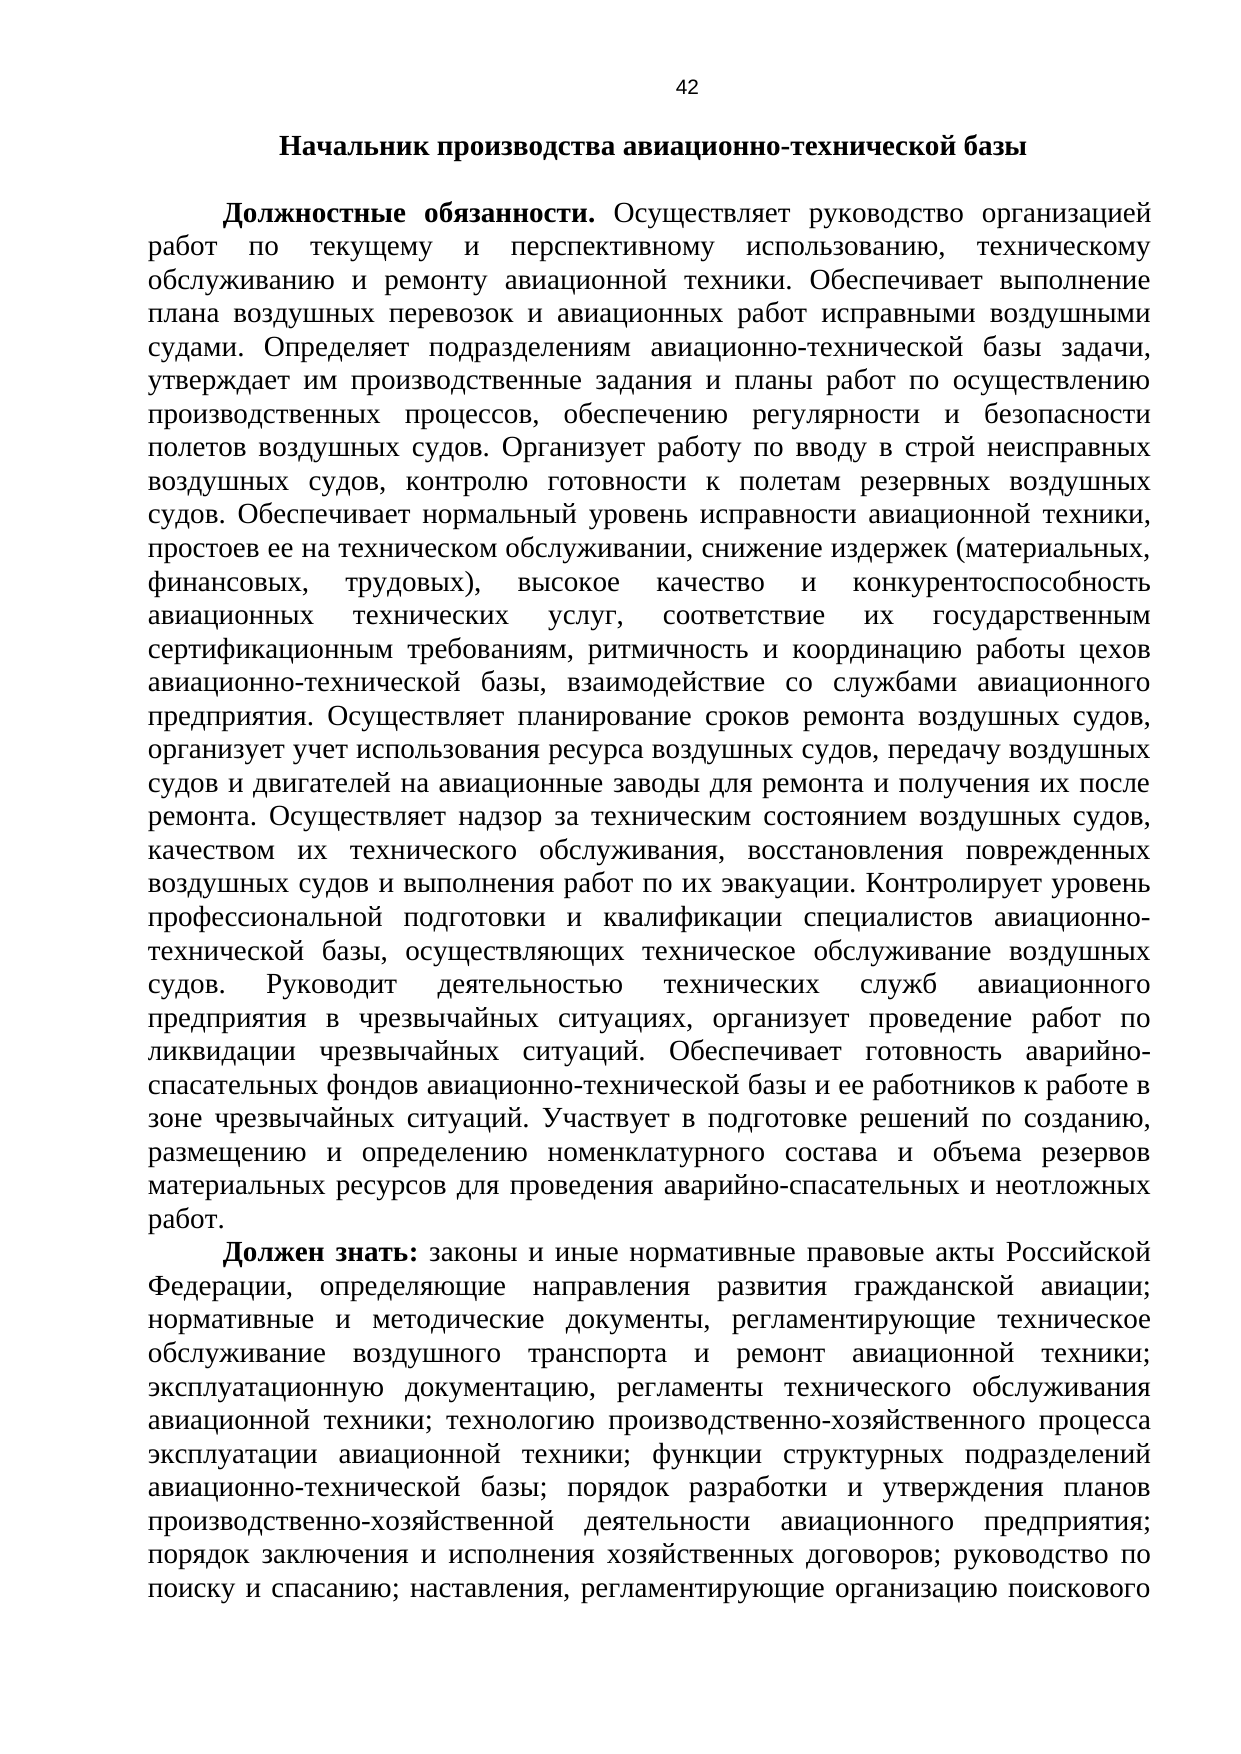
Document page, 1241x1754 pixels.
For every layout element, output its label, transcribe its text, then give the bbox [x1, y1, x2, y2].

subtitle Начальник производства авиационно-технической базы [148, 128, 1152, 161]
text Должен знать: законы и иные нормативные правовые акты Российской Федерации, определяющие направления развития гражданской авиации; нормативные и методические документы, регламентирующие техническое обслуживание воздушного транспорта и ремонт авиационной техники; эксплуатационную документацию, регламенты технического обслуживания авиационной техники; технологию производственно-хозяйственного процесса эксплуатации авиационной техники; функции структурных подразделений авиационно-технической базы; порядок разработки и утверждения планов производственно-хозяйственной деятельности авиационного предприятия; порядок заключения и исполнения хозяйственных договоров; руководство по поиску и спасанию; наставления, регламентирующие организацию поискового [148, 1234, 1152, 1603]
text Должностные обязанности. Осуществляет руководство организацией работ по текущему и перспективному использованию, техническому обслуживанию и ремонту авиационной техники. Обеспечивает выполнение плана воздушных перевозок и авиационных работ исправными воздушными судами. Определяет подразделениям авиационно-технической базы задачи, утверждает им производственные задания и планы работ по осуществлению производственных процессов, обеспечению регулярности и безопасности полетов воздушных судов. Организует работу по вводу в строй неисправных воздушных судов, контролю готовности к полетам резервных воздушных судов. Обеспечивает нормальный уровень исправности авиационной техники, простоев ее на техническом обслуживании, снижение издержек (материальных, финансовых, трудовых), высокое качество и конкурентоспособность авиационных технических услуг, соответствие их государственным сертификационным требованиям, ритмичность и координацию работы цехов авиационно-технической базы, взаимодействие со службами авиационного предприятия. Осуществляет планирование сроков ремонта воздушных судов, организует учет использования ресурса воздушных судов, передачу воздушных судов и двигателей на авиационные заводы для ремонта и получения их после ремонта. Осуществляет надзор за техническим состоянием воздушных судов, качеством их технического обслуживания, восстановления поврежденных воздушных судов и выполнения работ по их эвакуации. Контролирует уровень профессиональной подготовки и квалификации специалистов авиационно-технической базы, осуществляющих техническое обслуживание воздушных судов. Руководит деятельностью технических служб авиационного предприятия в чрезвычайных ситуациях, организует проведение работ по ликвидации чрезвычайных ситуаций. Обеспечивает готовность аварийно-спасательных фондов авиационно-технической базы и ее работников к работе в зоне чрезвычайных ситуаций. Участвует в подготовке решений по созданию, размещению и определению номенклатурного состава и объема резервов материальных ресурсов для проведения аварийно-спасательных и неотложных работ. [148, 195, 1152, 1234]
